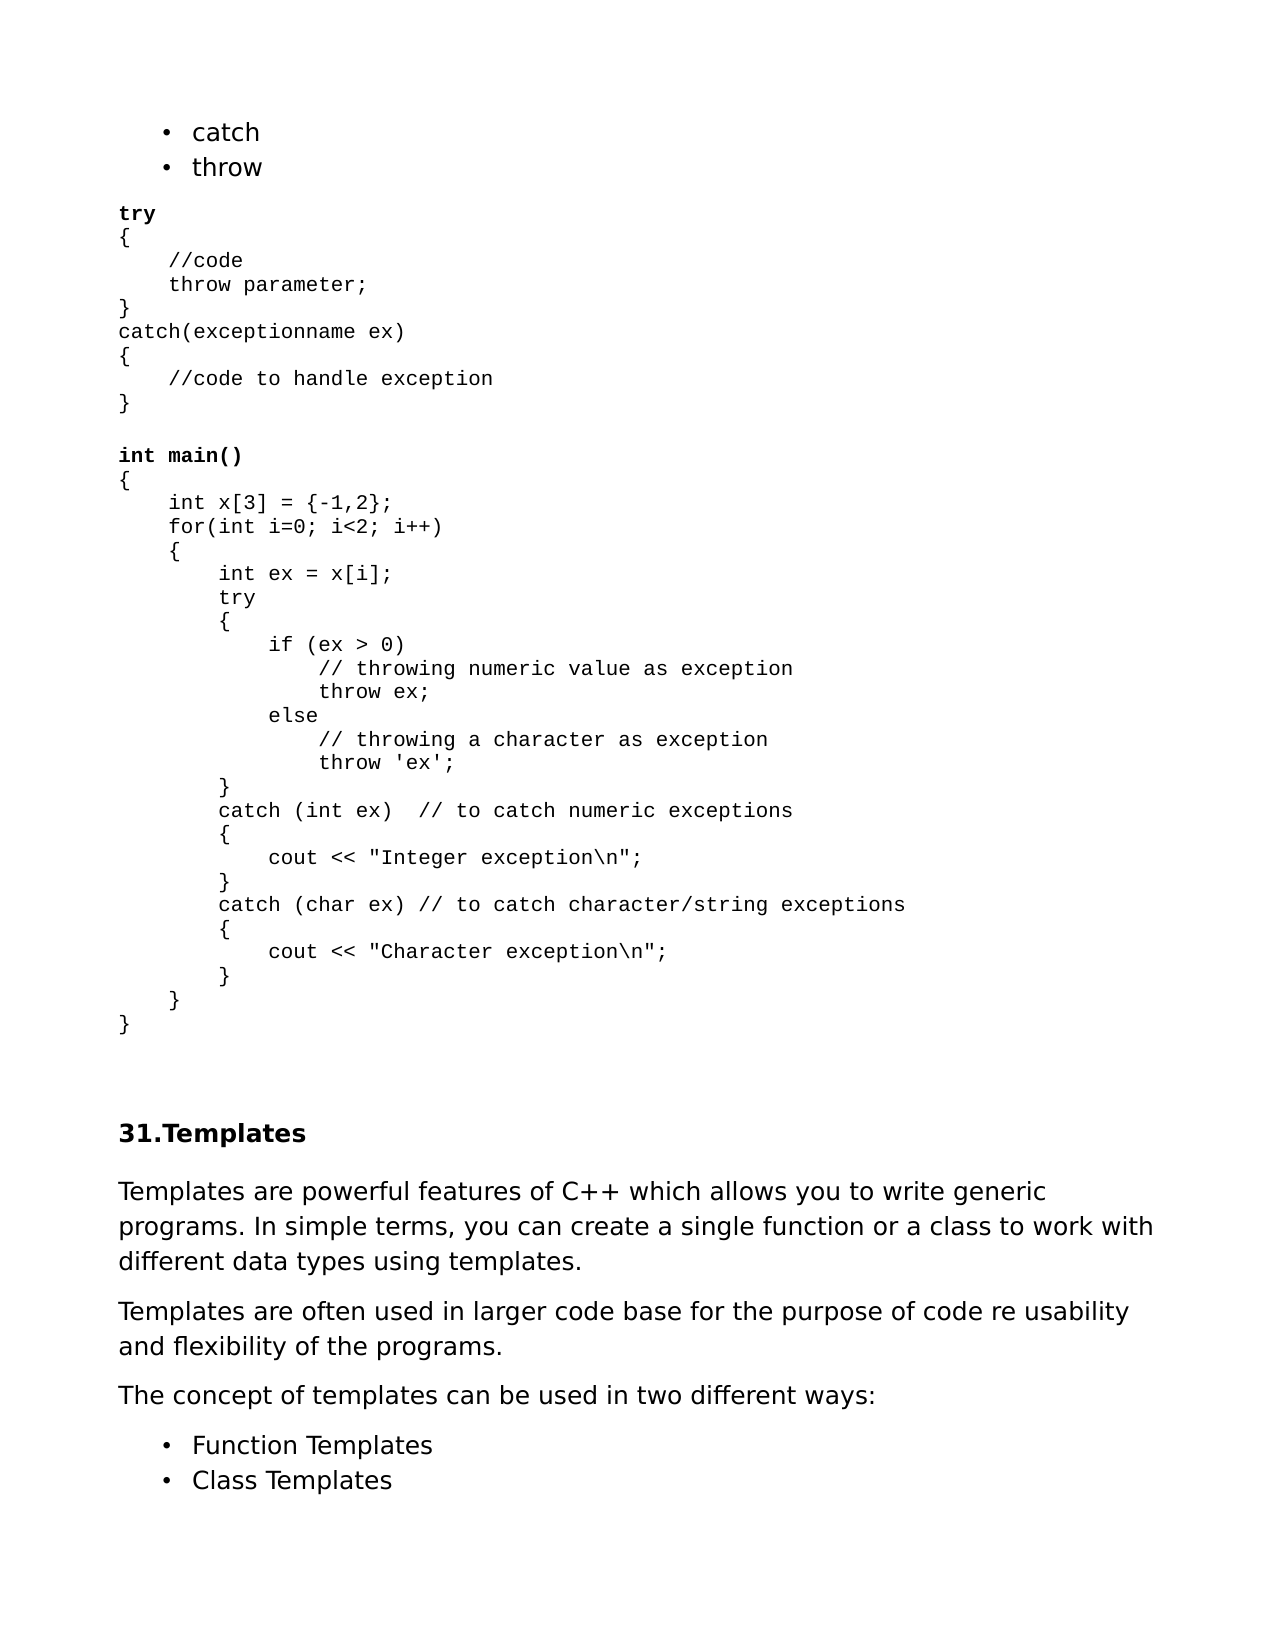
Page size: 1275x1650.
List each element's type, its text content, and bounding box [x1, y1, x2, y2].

text // throwing numeric value as exception [118, 658, 1157, 681]
text { [118, 226, 1157, 250]
text } [118, 965, 1157, 989]
text { [118, 611, 1157, 634]
list catch [162, 118, 1157, 147]
text int x[3] = {-1,2}; [118, 492, 1157, 516]
text for(int i=0; i<2; i++) [118, 516, 1157, 539]
text catch (char ex) // to catch character/string exceptions [118, 894, 1157, 918]
text else [118, 705, 1157, 729]
text catch (int ex) // to catch numeric exceptions [118, 800, 1157, 823]
list throw [162, 153, 1157, 182]
text //code [118, 250, 1157, 274]
text catch(exceptionname ex) [118, 321, 1157, 344]
list Function Templates [162, 1431, 1157, 1460]
text throw ex; [118, 681, 1157, 705]
text // throwing a character as exception [118, 729, 1157, 752]
text try [118, 203, 1157, 226]
text if (ex > 0) [118, 634, 1157, 658]
text The concept of templates can be used in two different ways: [118, 1381, 1157, 1410]
text } [118, 297, 1157, 321]
text 31.Templates [118, 1119, 1157, 1148]
text int main() [118, 445, 1157, 469]
list Class Templates [162, 1466, 1157, 1495]
text Templates are often used in larger code base for the purpose of code re usability and flexibility of the programs. [118, 1297, 1157, 1361]
text } [118, 776, 1157, 800]
text try [118, 587, 1157, 611]
text { [118, 823, 1157, 847]
text int ex = x[i]; [118, 563, 1157, 587]
text } [118, 871, 1157, 894]
text { [118, 918, 1157, 942]
text { [118, 539, 1157, 563]
text cout << "Character exception\n"; [118, 942, 1157, 965]
text { [118, 344, 1157, 368]
text throw parameter; [118, 274, 1157, 297]
text //code to handle exception [118, 368, 1157, 392]
text } [118, 989, 1157, 1012]
text { [118, 469, 1157, 492]
text Templates are powerful features of C++ which allows you to write generic programs. In simple terms, you can create a single function or a class to work with different data types using templates. [118, 1177, 1157, 1276]
text } [118, 392, 1157, 416]
text throw 'ex'; [118, 752, 1157, 776]
text cout << "Integer exception\n"; [118, 847, 1157, 871]
text } [118, 1012, 1157, 1036]
